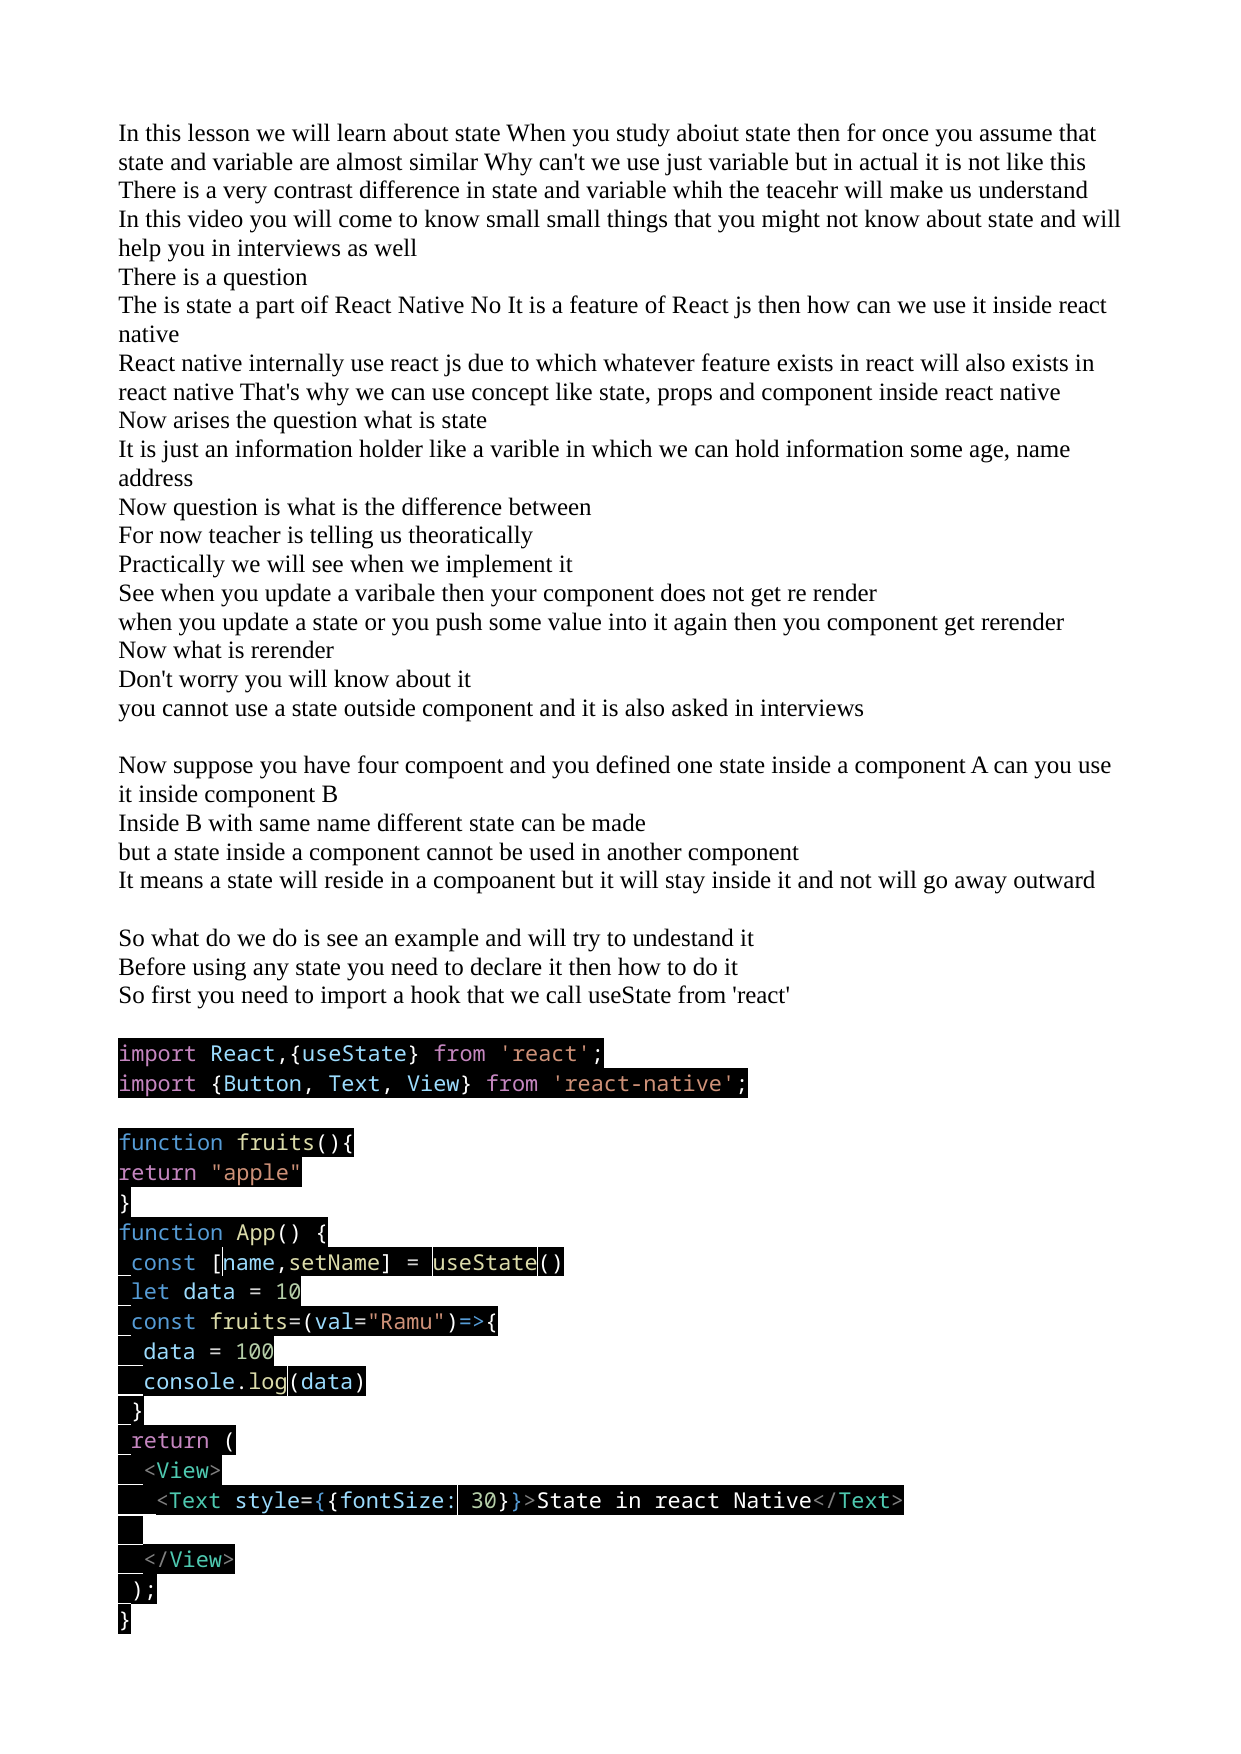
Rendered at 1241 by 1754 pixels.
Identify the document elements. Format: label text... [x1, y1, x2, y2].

text So what do we do is see an example and will try to undestand it [118, 923, 1122, 952]
text you cannot use a state outside component and it is also asked in interviews [118, 693, 1122, 722]
text } [118, 1604, 1122, 1634]
text Now arises the question what is state [118, 406, 1122, 434]
text } [118, 1187, 1122, 1217]
text React native internally use react js due to which whatever feature exists in react will also exists in react native That's why we can use concept like state, props and component inside react native [118, 348, 1122, 406]
text There is a very contrast difference in state and variable whih the teacehr will make us understand [118, 176, 1122, 204]
text but a state inside a component cannot be used in another component [118, 837, 1122, 866]
text Now what is rerender [118, 636, 1122, 664]
text It means a state will reside in a compoanent but it will stay inside it and not will go away outward [118, 866, 1122, 894]
text <View> [118, 1455, 1122, 1485]
text For now teacher is telling us theoratically [118, 521, 1122, 549]
text let data = 10 [118, 1276, 1122, 1306]
text ); [118, 1574, 1122, 1604]
text Now question is what is the difference between [118, 492, 1122, 521]
text See when you update a varibale then your component does not get re render [118, 578, 1122, 607]
text </View> [118, 1544, 1122, 1574]
text The is state a part oif React Native No It is a feature of React js then how can we use it inside react native [118, 291, 1122, 348]
text Don't worry you will know about it [118, 664, 1122, 693]
text when you update a state or you push some value into it again then you component get rerender [118, 607, 1122, 636]
text data = 100 [118, 1336, 1122, 1366]
text function App() { [118, 1217, 1122, 1247]
text return "apple" [118, 1157, 1122, 1187]
text In this lesson we will learn about state When you study aboiut state then for once you assume that state and variable are almost similar Why can't we use just variable but in actual it is not like this [118, 118, 1122, 176]
text So first you need to import a hook that we call useState from 'react' [118, 981, 1122, 1009]
text Inside B with same name different state can be made [118, 808, 1122, 837]
text const fruits=(val="Ramu")=>{ [118, 1306, 1122, 1336]
text <Text style={{fontSize: 30}}>State in react Native</Text> [118, 1485, 1122, 1515]
text Now suppose you have four compoent and you defined one state inside a component A can you use it inside component B [118, 751, 1122, 808]
text } [118, 1396, 1122, 1425]
text Practically we will see when we implement it [118, 549, 1122, 578]
text function fruits(){ [118, 1127, 1122, 1157]
text import React,{useState} from 'react'; [118, 1038, 1122, 1068]
text return ( [118, 1425, 1122, 1455]
text It is just an information holder like a varible in which we can hold information some age, name address [118, 434, 1122, 492]
text There is a question [118, 262, 1122, 291]
text import {Button, Text, View} from 'react-native'; [118, 1068, 1122, 1098]
text console.log(data) [118, 1366, 1122, 1396]
text const [name,setName] = useState() [118, 1247, 1122, 1276]
text Before using any state you need to declare it then how to do it [118, 952, 1122, 981]
text In this video you will come to know small small things that you might not know about state and will help you in interviews as well [118, 204, 1122, 262]
